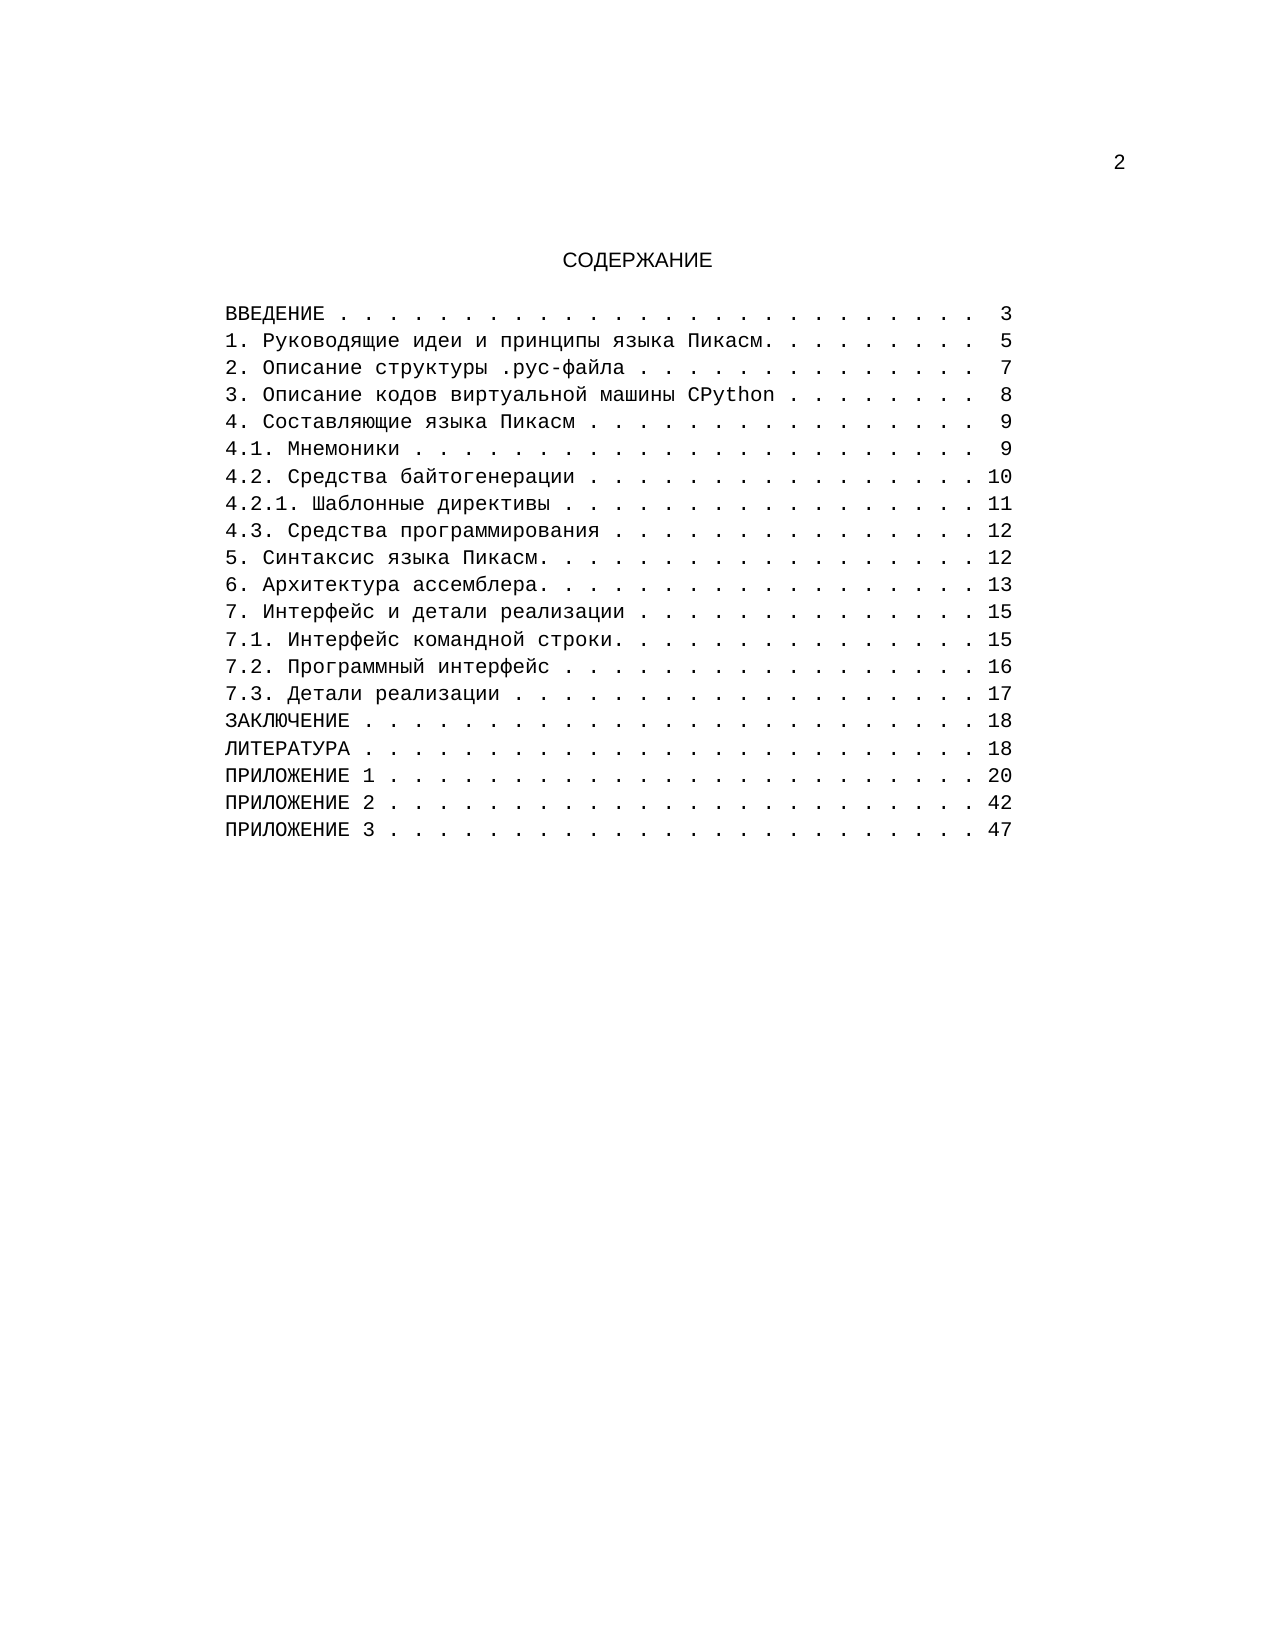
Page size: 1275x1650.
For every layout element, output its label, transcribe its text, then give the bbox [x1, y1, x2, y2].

text ПРИЛОЖЕНИЕ 3 . . . . . . . . . . . . . . . . . . . . . . . . 47 [150, 819, 1125, 843]
text 5. Синтаксис языка Пикасм. . . . . . . . . . . . . . . . . . 12 [150, 547, 1125, 571]
text СОДЕРЖАНИЕ [150, 247, 1125, 271]
text 4.3. Средства программирования . . . . . . . . . . . . . . . 12 [150, 520, 1125, 544]
text ПРИЛОЖЕНИЕ 1 . . . . . . . . . . . . . . . . . . . . . . . . 20 [150, 765, 1125, 788]
text 4. Составляющие языка Пикасм . . . . . . . . . . . . . . . . 9 [150, 411, 1125, 435]
text 6. Архитектура ассемблера. . . . . . . . . . . . . . . . . . 13 [150, 574, 1125, 598]
text 1. Руководящие идеи и принципы языка Пикасм. . . . . . . . . 5 [150, 330, 1125, 353]
text ЛИТЕРАТУРА . . . . . . . . . . . . . . . . . . . . . . . . . 18 [150, 737, 1125, 761]
text ПРИЛОЖЕНИЕ 2 . . . . . . . . . . . . . . . . . . . . . . . . 42 [150, 792, 1125, 816]
text 7.2. Программный интерфейс . . . . . . . . . . . . . . . . . 16 [150, 656, 1125, 679]
text 4.2.1. Шаблонные директивы . . . . . . . . . . . . . . . . . 11 [150, 493, 1125, 516]
text 2. Описание структуры .pyc-файла . . . . . . . . . . . . . . 7 [150, 357, 1125, 381]
text 3. Описание кодов виртуальной машины CPython . . . . . . . . 8 [150, 384, 1125, 408]
text 7.1. Интерфейс командной строки. . . . . . . . . . . . . . . 15 [150, 629, 1125, 652]
text 7. Интерфейс и детали реализации . . . . . . . . . . . . . . 15 [150, 602, 1125, 625]
text 4.1. Мнемоники . . . . . . . . . . . . . . . . . . . . . . . 9 [150, 438, 1125, 462]
text ВВЕДЕНИЕ . . . . . . . . . . . . . . . . . . . . . . . . . . 3 [150, 302, 1125, 326]
text ЗАКЛЮЧЕНИЕ . . . . . . . . . . . . . . . . . . . . . . . . . 18 [150, 710, 1125, 734]
text 4.2. Средства байтогенерации . . . . . . . . . . . . . . . . 10 [150, 466, 1125, 489]
text 7.3. Детали реализации . . . . . . . . . . . . . . . . . . . 17 [150, 683, 1125, 707]
